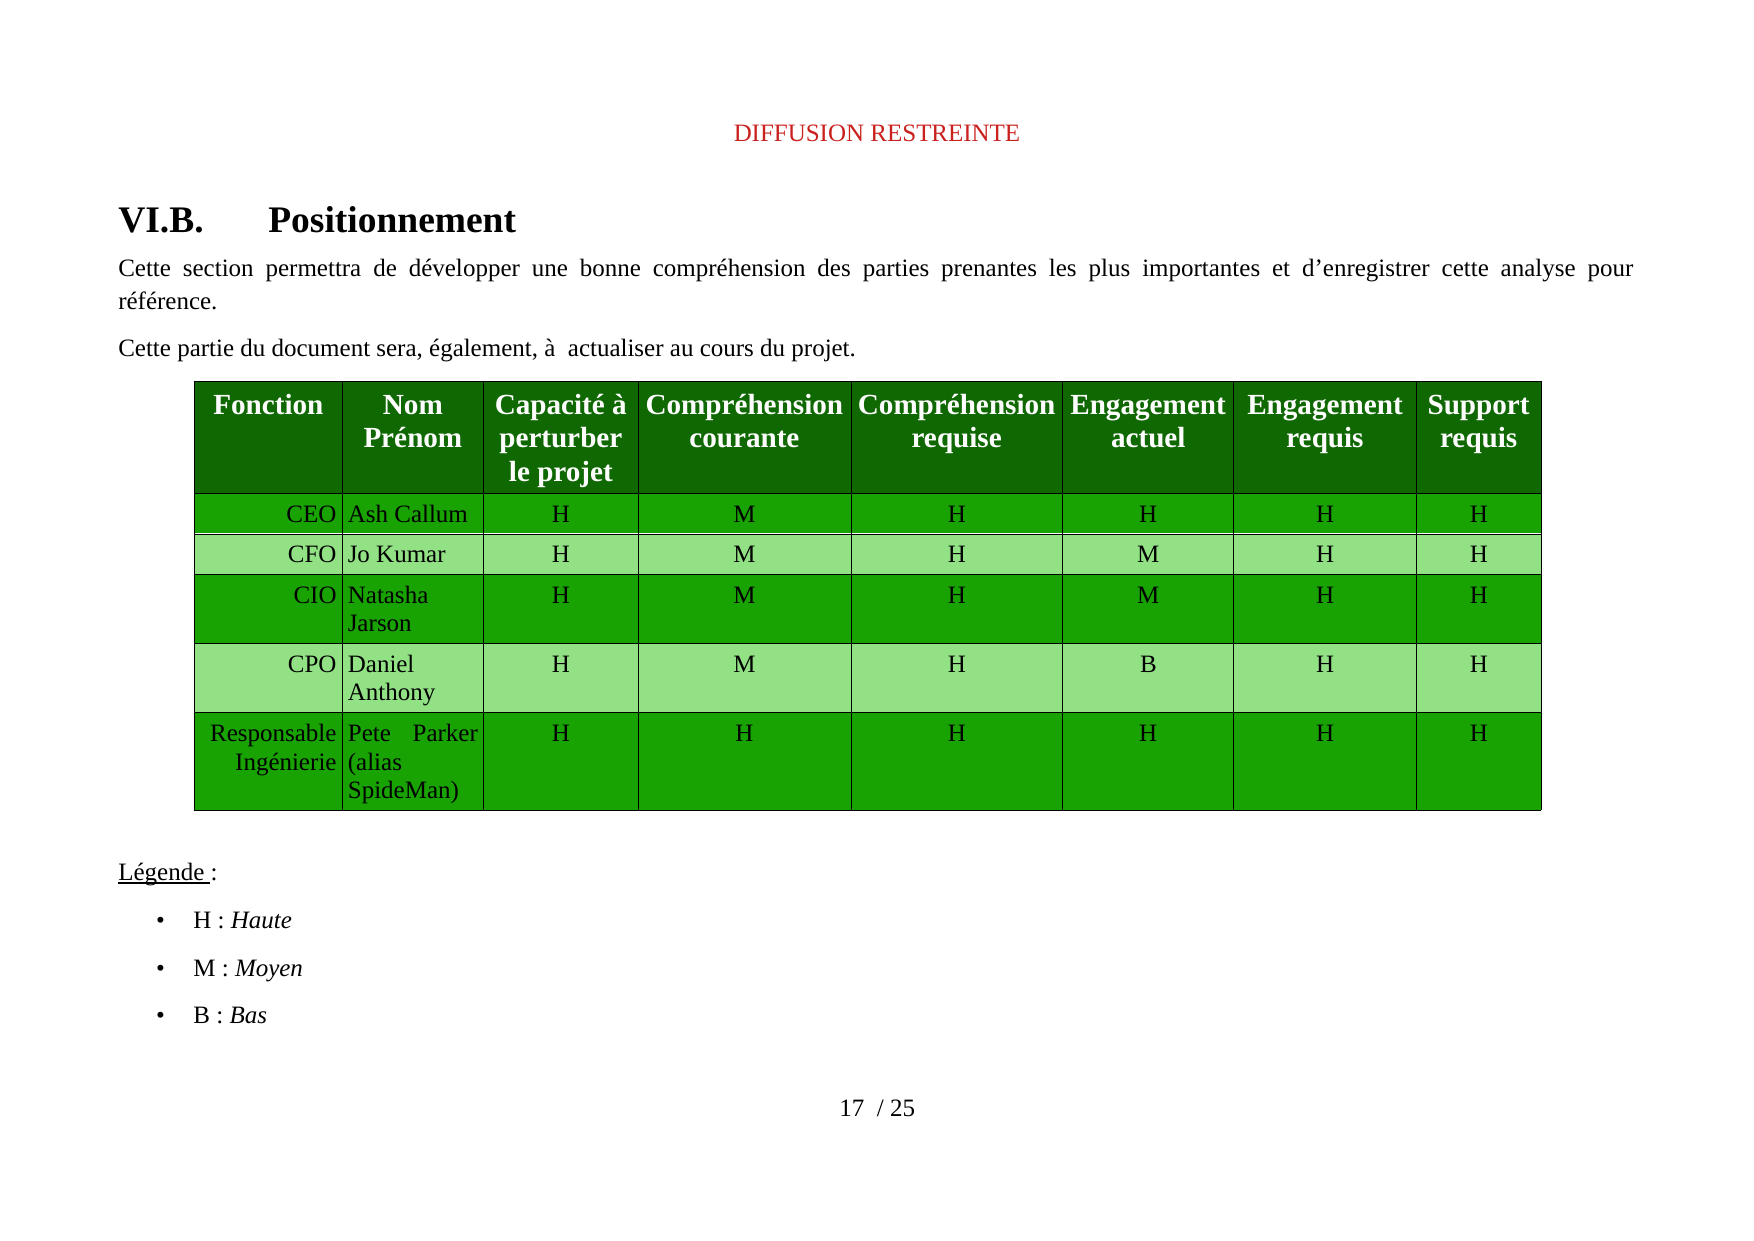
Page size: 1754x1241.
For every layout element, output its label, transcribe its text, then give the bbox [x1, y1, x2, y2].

table_cell M [639, 575, 851, 643]
table_cell H [484, 535, 638, 574]
list H : Haute [156, 905, 1636, 934]
table_cell H [1417, 644, 1541, 712]
table_cell Responsable Ingénierie [195, 713, 342, 810]
table_cell H [1417, 494, 1541, 533]
list B : Bas [156, 1000, 1636, 1029]
table_cell H [1417, 713, 1541, 810]
table_cell Ash Callum [343, 494, 483, 533]
table_header Fonction [195, 382, 342, 493]
table_cell H [1234, 535, 1416, 574]
table_header Capacité à perturber le projet [484, 382, 638, 493]
table_cell H [1234, 575, 1416, 643]
table_cell H [484, 575, 638, 643]
table_header Compréhension courante [639, 382, 851, 493]
table_header Engagement actuel [1063, 382, 1233, 493]
table_cell H [484, 644, 638, 712]
table_header Compréhension requise [852, 382, 1062, 493]
text Cette section permettra de développer une bonne compréhension des parties prenantes les plus importantes et d’enregistrer cette analyse pour référence. [118, 253, 1636, 314]
table_cell CPO [195, 644, 342, 712]
table_cell H [852, 494, 1062, 533]
table_cell M [1063, 575, 1233, 643]
table_cell Pete Parker (alias SpideMan) [343, 713, 483, 810]
table_cell H [484, 713, 638, 810]
table_cell Natasha Jarson [343, 575, 483, 643]
table_cell Jo Kumar [343, 535, 483, 574]
subtitle Positionnement [118, 197, 1636, 240]
table_cell H [1417, 575, 1541, 643]
table_header Nom Prénom [343, 382, 483, 493]
table_cell M [639, 494, 851, 533]
table_cell H [1063, 494, 1233, 533]
table_header Support requis [1417, 382, 1541, 493]
table_cell CIO [195, 575, 342, 643]
table_cell H [1417, 535, 1541, 574]
table_cell H [852, 644, 1062, 712]
table_cell H [1063, 713, 1233, 810]
table_cell H [852, 575, 1062, 643]
table_cell Daniel Anthony [343, 644, 483, 712]
text Légende : [118, 857, 1636, 886]
text Cette partie du document sera, également, à actualiser au cours du projet. [118, 333, 1636, 362]
table_cell CFO [195, 535, 342, 574]
table_cell H [639, 713, 851, 810]
table_cell H [1234, 644, 1416, 712]
table_cell M [1063, 535, 1233, 574]
table_cell M [639, 644, 851, 712]
table_header Engagement requis [1234, 382, 1416, 493]
table_cell H [484, 494, 638, 533]
table_cell B [1063, 644, 1233, 712]
table_cell CEO [195, 494, 342, 533]
table_cell H [852, 535, 1062, 574]
list M : Moyen [156, 953, 1636, 981]
table_cell H [852, 713, 1062, 810]
table_cell H [1234, 713, 1416, 810]
table_cell M [639, 535, 851, 574]
table_cell H [1234, 494, 1416, 533]
